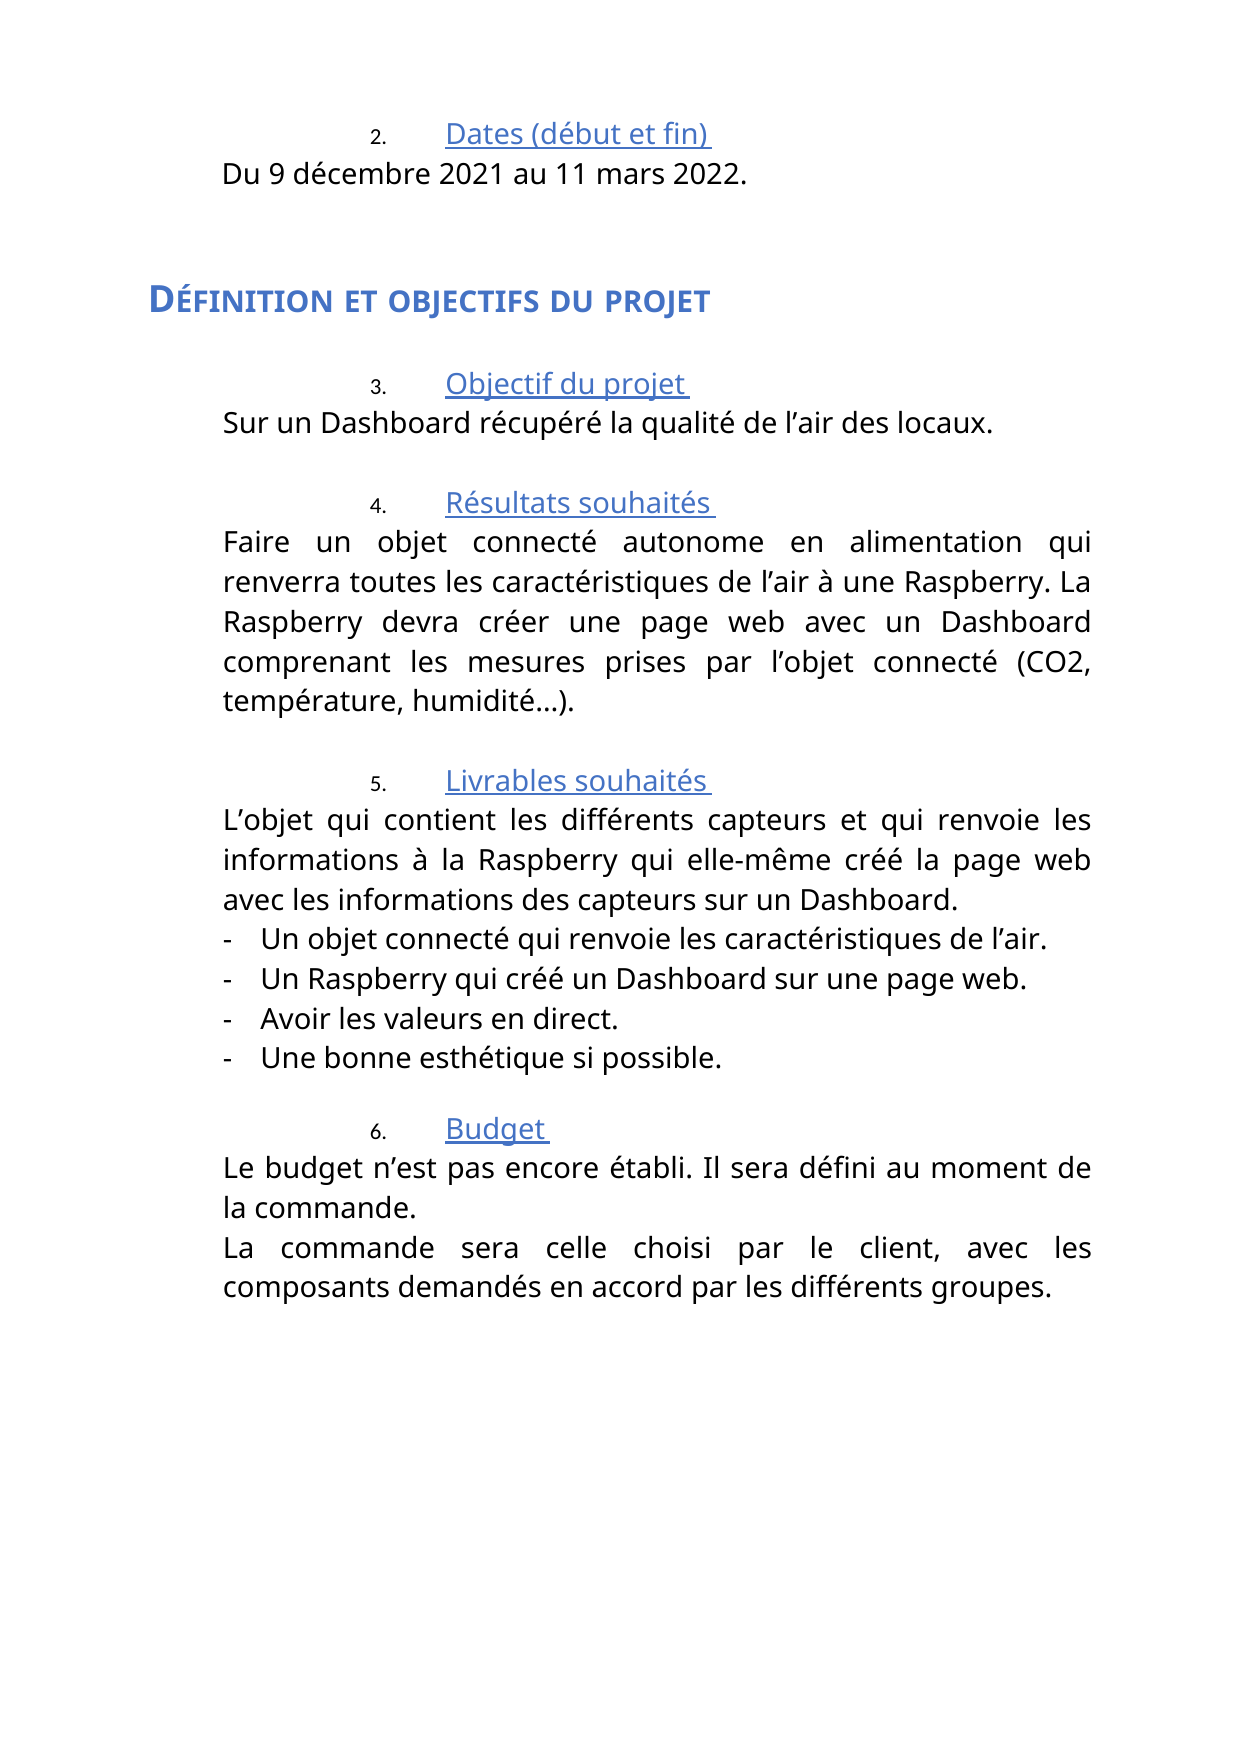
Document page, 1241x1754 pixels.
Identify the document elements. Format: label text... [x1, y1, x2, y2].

list Dates (début et fin) [298, 113, 1093, 153]
text La commande sera celle choisi par le client, avec les composants demandés en accord par les différents groupes. [223, 1227, 1093, 1306]
list Un objet connecté qui renvoie les caractéristiques de l’air. [223, 919, 1093, 958]
text Du 9 décembre 2021 au 11 mars 2022. [148, 153, 1093, 193]
list Une bonne esthétique si possible. [223, 1038, 1093, 1077]
text L’objet qui contient les différents capteurs et qui renvoie les informations à la Raspberry qui elle-même créé la page web avec les informations des capteurs sur un Dashboard. [223, 799, 1093, 919]
list Avoir les valeurs en direct. [223, 998, 1093, 1038]
list Livrables souhaités [298, 760, 1093, 799]
list Résultats souhaités [298, 482, 1093, 522]
text Le budget n’est pas encore établi. Il sera défini au moment de la commande. [223, 1148, 1093, 1227]
list Un Raspberry qui créé un Dashboard sur une page web. [223, 958, 1093, 998]
text Faire un objet connecté autonome en alimentation qui renverra toutes les caractéristiques de l’air à une Raspberry. La Raspberry devra créer une page web avec un Dashboard comprenant les mesures prises par l’objet connecté (CO2, température, humidité…). [223, 522, 1093, 720]
list Budget [298, 1108, 1093, 1148]
text Sur un Dashboard récupéré la qualité de l’air des locaux. [223, 403, 1093, 442]
text Définition et objectifs du projet [148, 272, 1093, 323]
list Objectif du projet [298, 363, 1093, 403]
